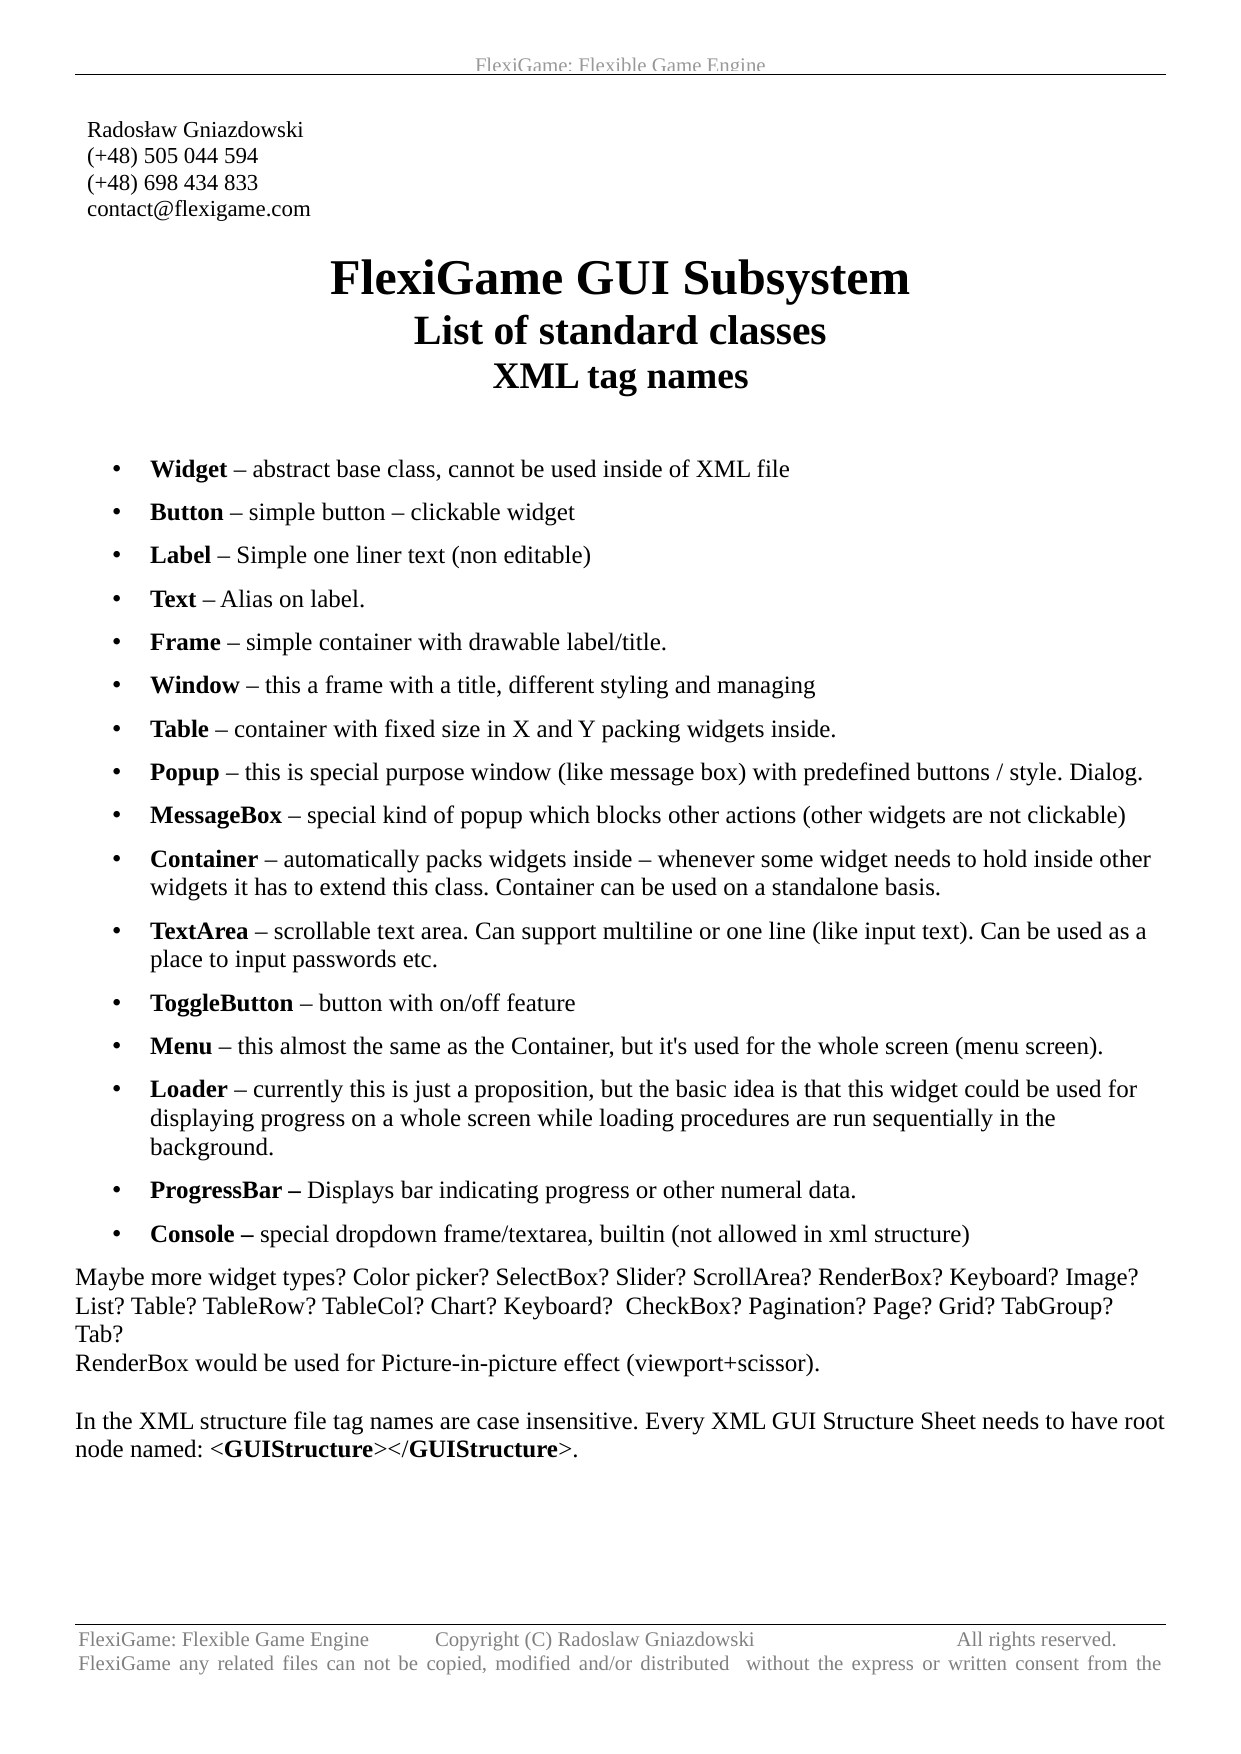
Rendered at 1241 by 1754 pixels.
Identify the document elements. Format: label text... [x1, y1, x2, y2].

list ProgressBar – Displays bar indicating progress or other numeral data. [112, 1175, 1166, 1204]
text contact@flexigame.com [87, 195, 366, 221]
text (+48) 698 434 833 [87, 168, 366, 195]
list ToggleButton – button with on/off feature [112, 988, 1166, 1017]
text Radosław Gniazdowski [87, 116, 366, 142]
list TextArea – scrollable text area. Can support multiline or one line (like input text). Can be used as a place to input passwords etc. [112, 916, 1166, 973]
list Frame – simple container with drawable label/title. [112, 627, 1166, 656]
list Console – special dropdown frame/textarea, builtin (not allowed in xml structure) [112, 1219, 1166, 1247]
list MessageBox – special kind of popup which blocks other actions (other widgets are not clickable) [112, 800, 1166, 829]
list Label – Simple one liner text (non editable) [112, 540, 1166, 569]
list Menu – this almost the same as the Container, but it's used for the whole screen (menu screen). [112, 1031, 1166, 1060]
list Text – Alias on label. [112, 584, 1166, 612]
list Popup – this is special purpose window (like message box) with predefined buttons / style. Dialog. [112, 757, 1166, 786]
list Loader – currently this is just a proposition, but the basic idea is that this widget could be used for displaying progress on a whole screen while loading procedures are run sequentially in the background. [112, 1074, 1166, 1161]
text RenderBox would be used for Picture-in-picture effect (viewport+scissor). [75, 1348, 1166, 1377]
text XML tag names [75, 353, 1166, 396]
list Widget – abstract base class, cannot be used inside of XML file [112, 454, 1166, 482]
list Button – simple button – clickable widget [112, 497, 1166, 526]
text FlexiGame GUI Subsystem [75, 248, 1166, 305]
list Window – this a frame with a title, different styling and managing [112, 670, 1166, 699]
text (+48) 505 044 594 [87, 142, 366, 168]
text In the XML structure file tag names are case insensitive. Every XML GUI Structure Sheet needs to have root node named: <GUIStructure></GUIStructure>. [75, 1406, 1166, 1463]
list Table – container with fixed size in X and Y packing widgets inside. [112, 714, 1166, 742]
text List of standard classes [75, 305, 1166, 353]
list Container – automatically packs widgets inside – whenever some widget needs to hold inside other widgets it has to extend this class. Container can be used on a standalone basis. [112, 844, 1166, 901]
text Maybe more widget types? Color picker? SelectBox? Slider? ScrollArea? RenderBox? Keyboard? Image? List? Table? TableRow? TableCol? Chart? Keyboard? CheckBox? Pagination? Page? Grid? TabGroup? Tab? [75, 1262, 1166, 1348]
